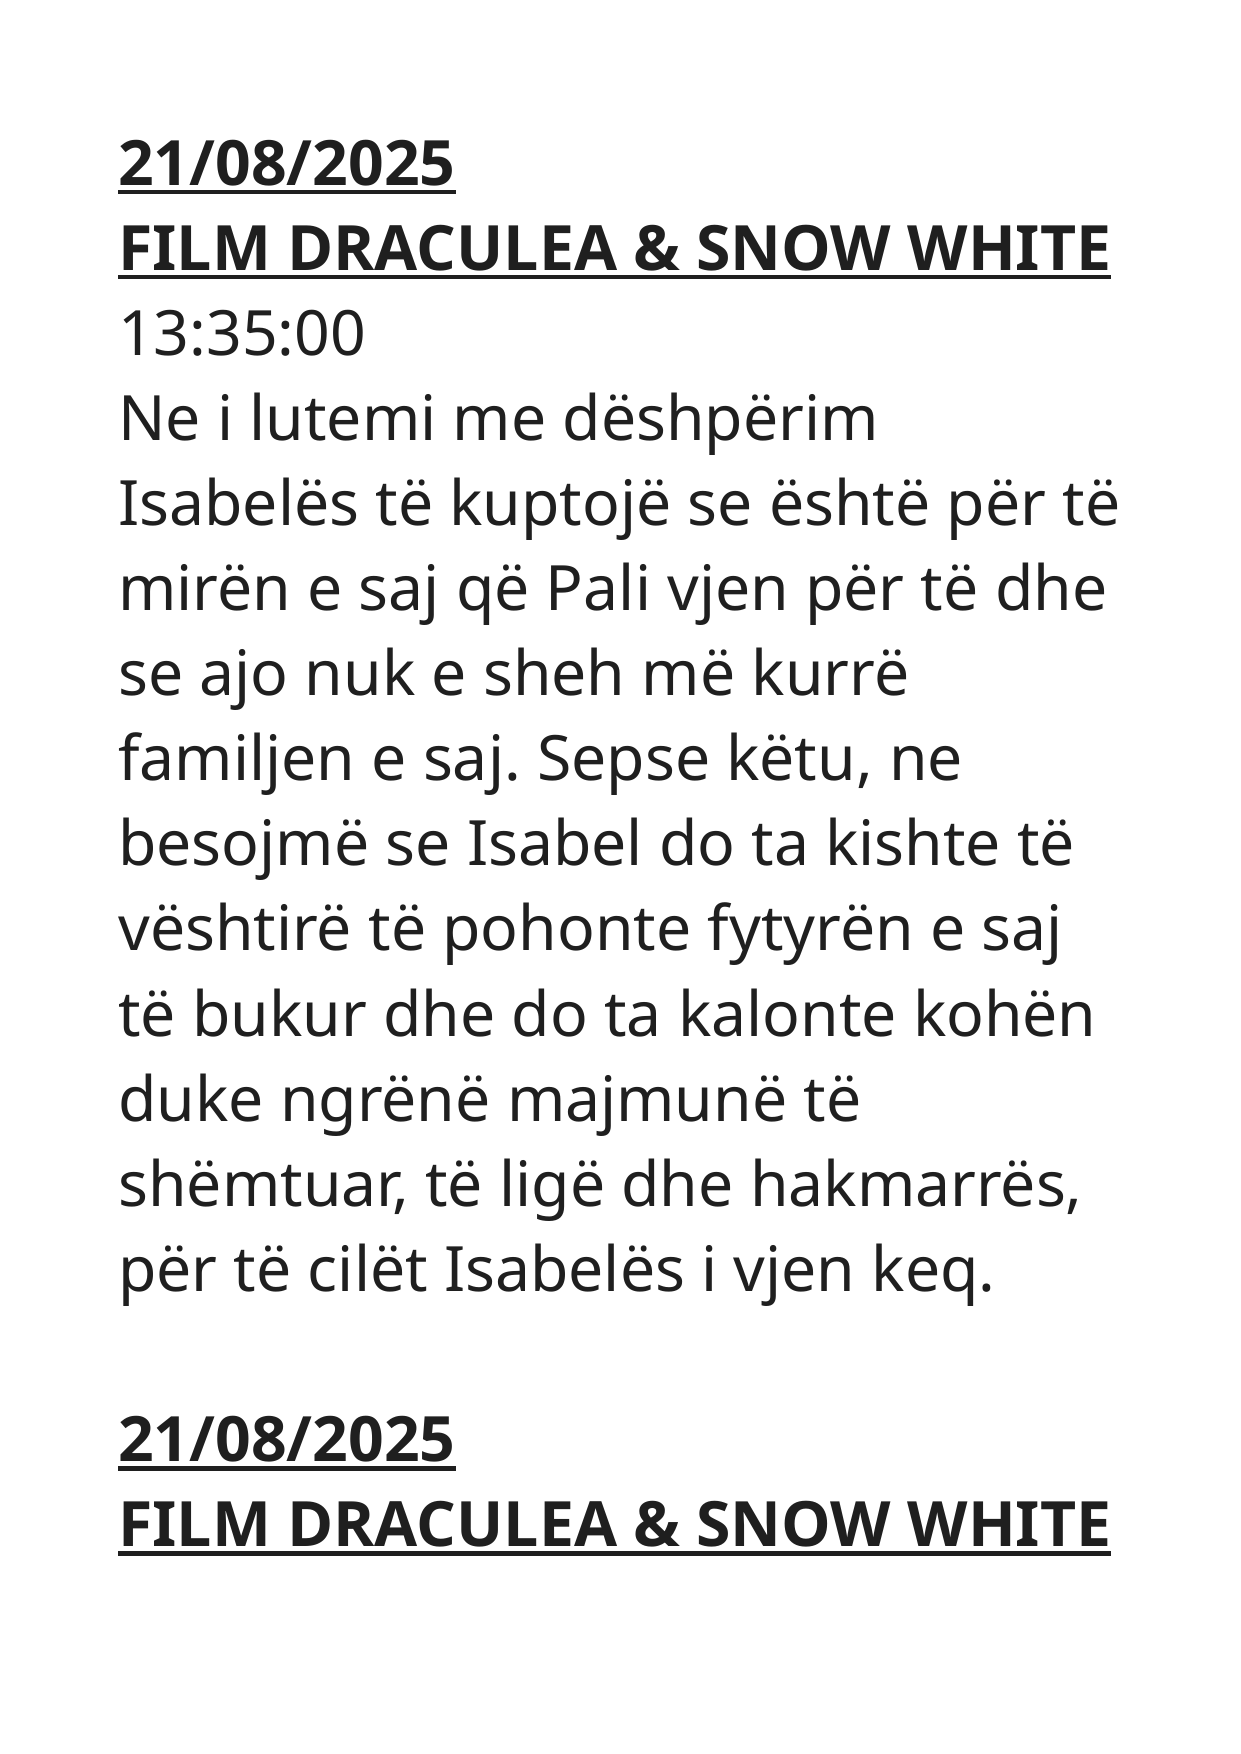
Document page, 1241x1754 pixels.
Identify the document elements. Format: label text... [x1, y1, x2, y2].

text FILM DRACULEA & SNOW WHITE [118, 1480, 1122, 1565]
text Ne i lutemi me dëshpërim Isabelës të kuptojë se është për të mirën e saj që Pali vjen për të dhe se ajo nuk e sheh më kurrë familjen e saj. Sepse këtu, ne besojmë se Isabel do ta kishte të vështirë të pohonte fytyrën e saj të bukur dhe do ta kalonte kohën duke ngrënë majmunë të shëmtuar, të ligë dhe hakmarrës, për të cilët Isabelës i vjen keq. [118, 373, 1122, 1309]
text 13:35:00 [118, 288, 1122, 373]
text 21/08/2025 [118, 118, 1122, 203]
text FILM DRACULEA & SNOW WHITE [118, 203, 1122, 288]
text 21/08/2025 [118, 1395, 1122, 1480]
